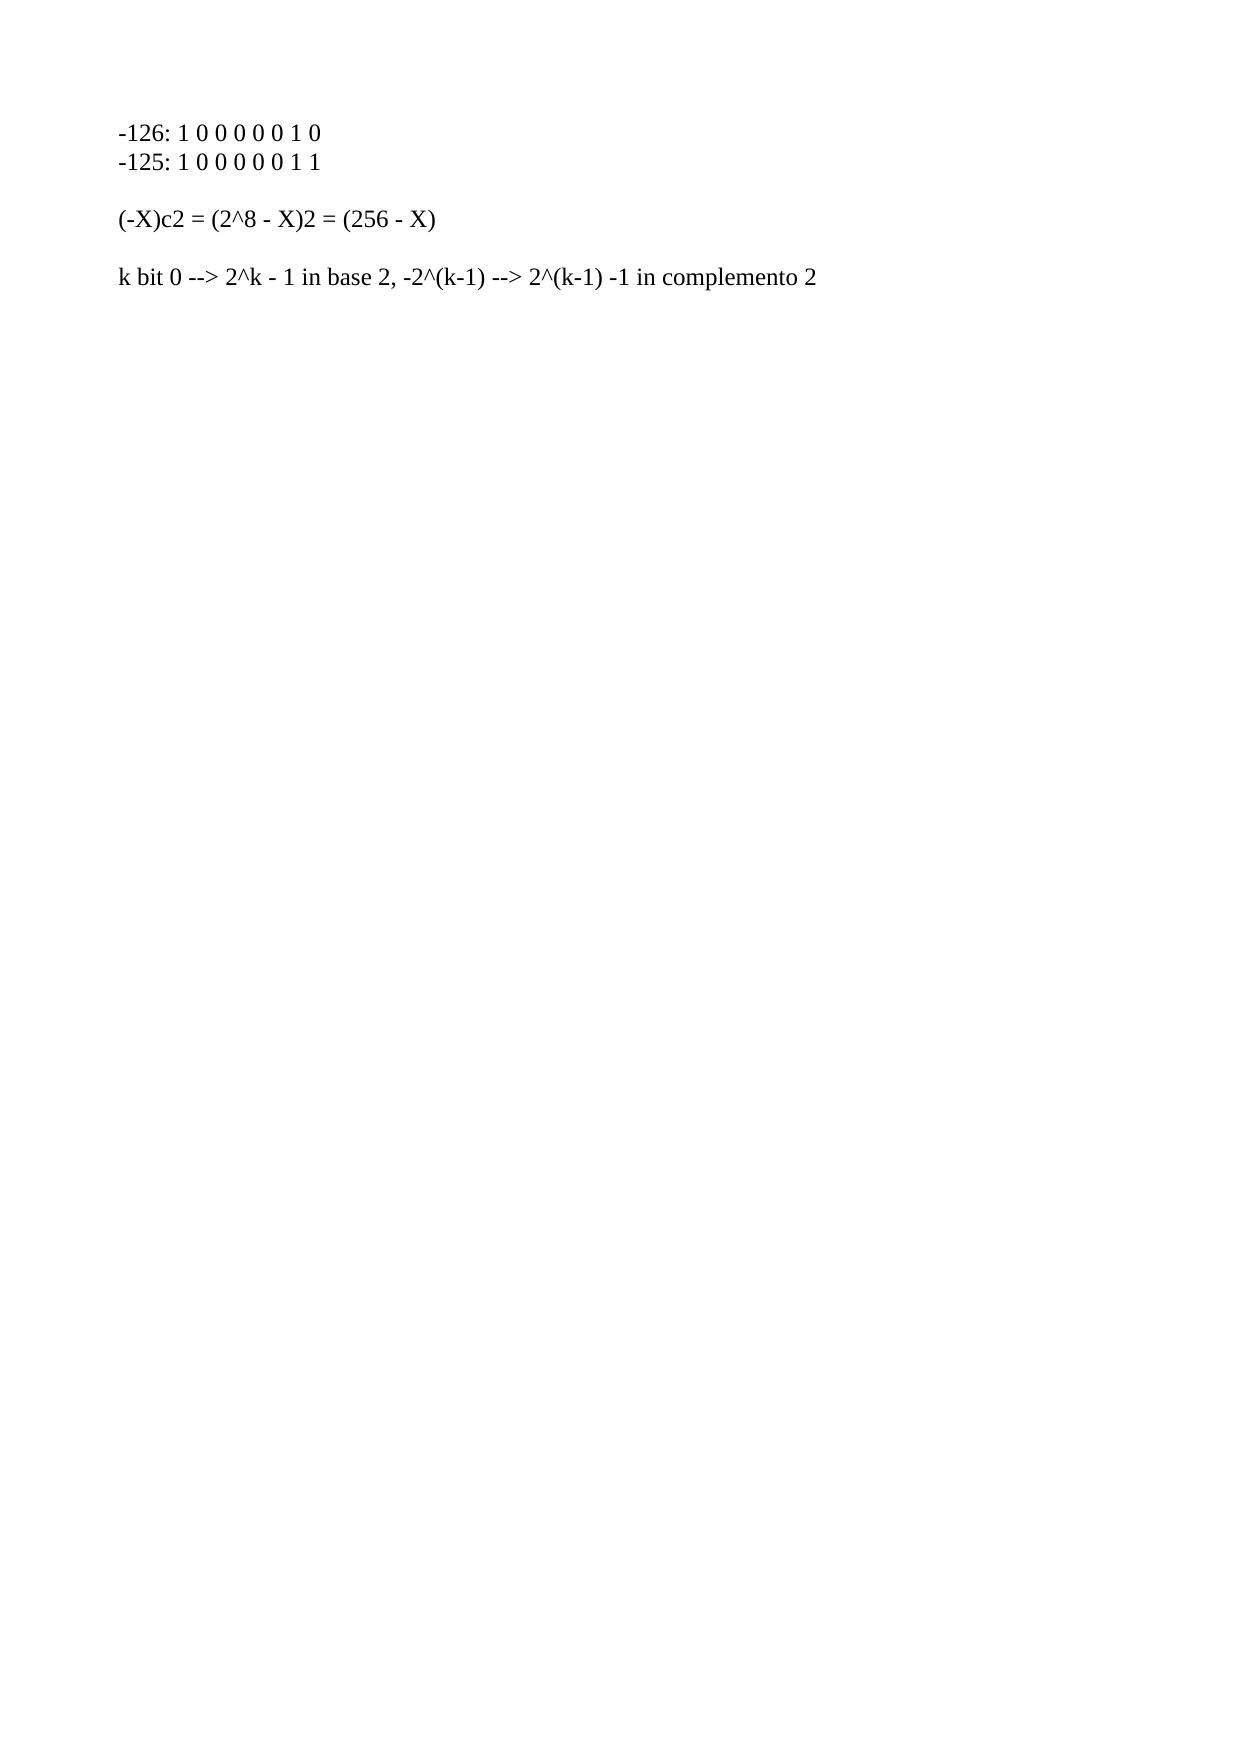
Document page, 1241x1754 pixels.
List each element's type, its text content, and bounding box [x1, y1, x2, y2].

text -126: 1 0 0 0 0 0 1 0 [118, 118, 1122, 147]
text -125: 1 0 0 0 0 0 1 1 [118, 147, 1122, 176]
text (-X)c2 = (2^8 - X)2 = (256 - X) [118, 204, 1122, 233]
text k bit 0 --> 2^k - 1 in base 2, -2^(k-1) --> 2^(k-1) -1 in complemento 2 [118, 262, 1122, 291]
